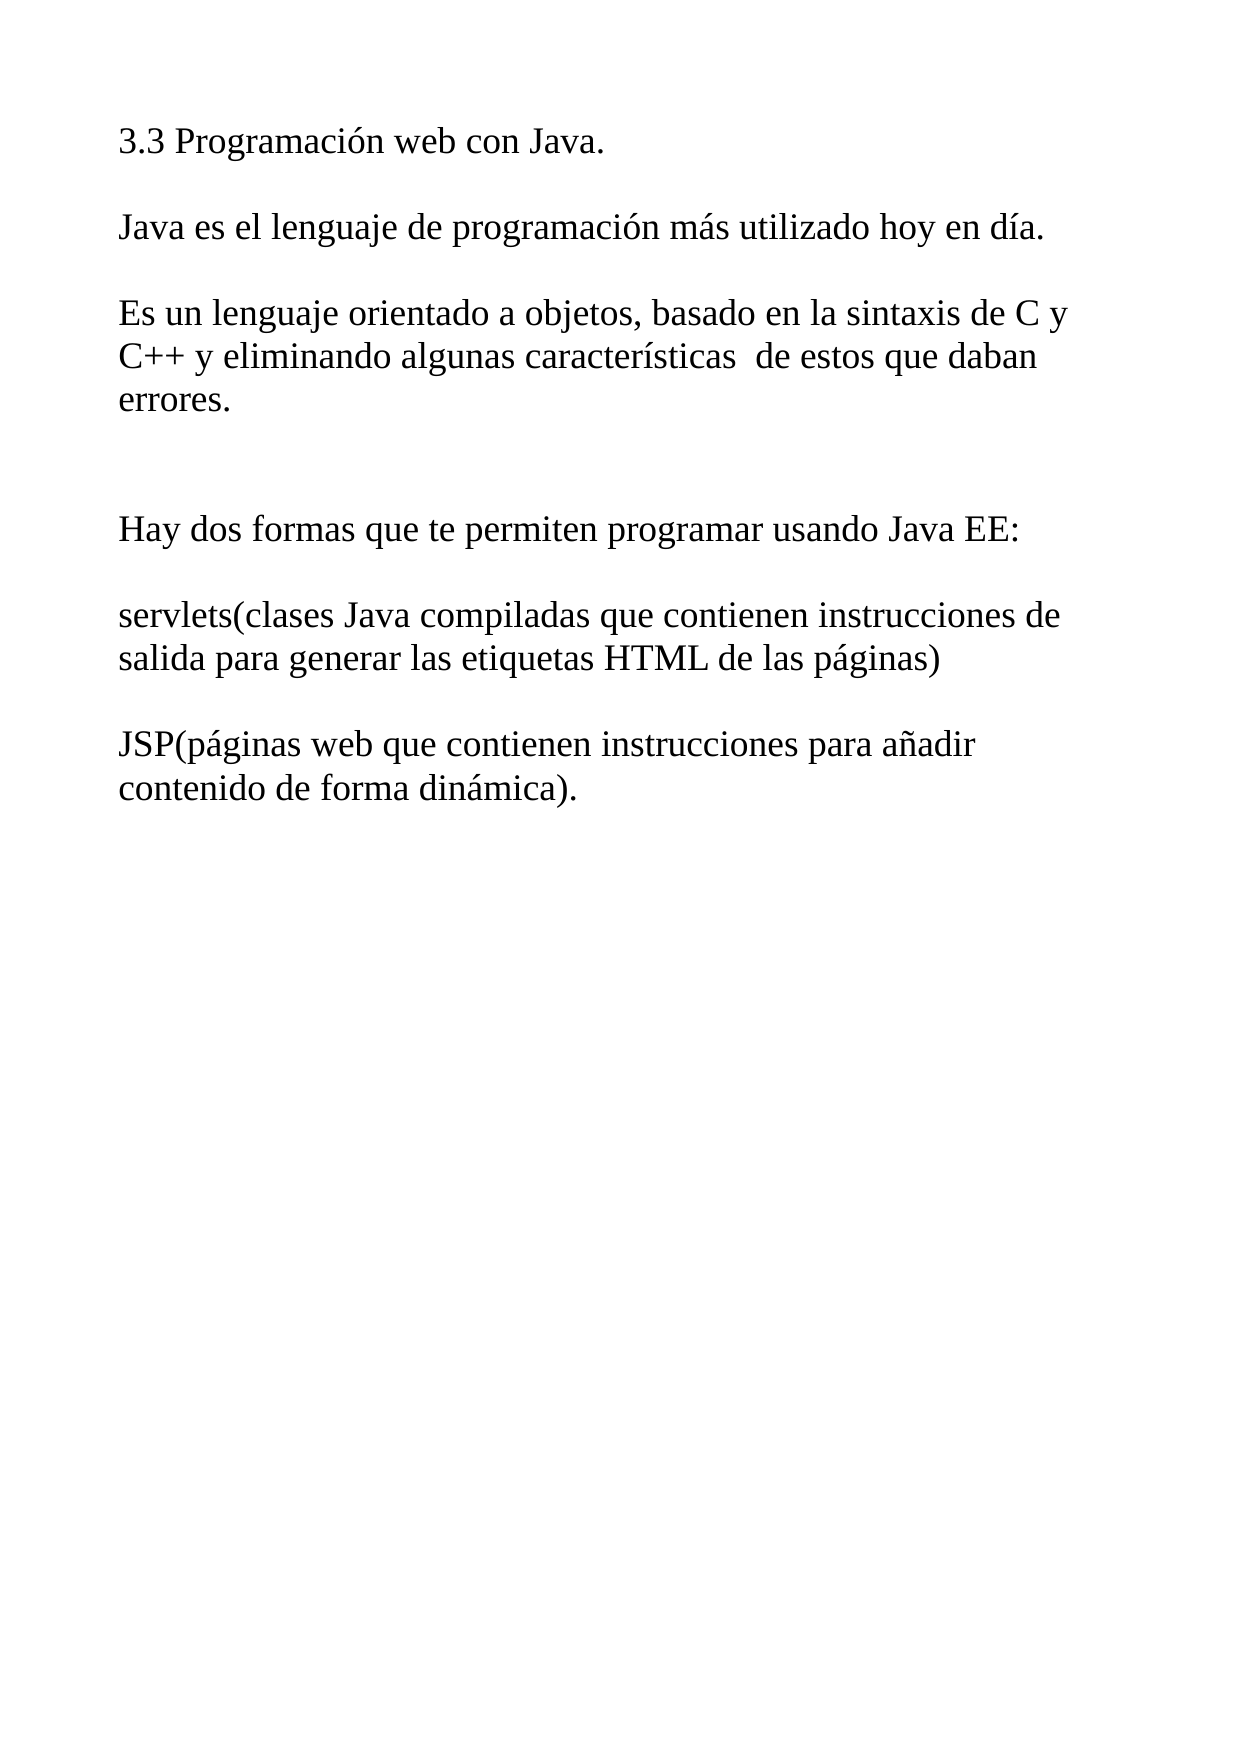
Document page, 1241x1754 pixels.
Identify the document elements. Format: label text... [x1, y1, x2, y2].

text Hay dos formas que te permiten programar usando Java EE: [118, 506, 1122, 549]
text Java es el lenguaje de programación más utilizado hoy en día. [118, 204, 1122, 247]
text JSP(páginas web que contienen instrucciones para añadir contenido de forma dinámica). [118, 722, 1122, 808]
text 3.3 Programación web con Java. [118, 118, 1122, 161]
text servlets(clases Java compiladas que contienen instrucciones de salida para generar las etiquetas HTML de las páginas) [118, 592, 1122, 679]
text Es un lenguaje orientado a objetos, basado en la sintaxis de C y C++ y eliminando algunas características de estos que daban errores. [118, 291, 1122, 420]
